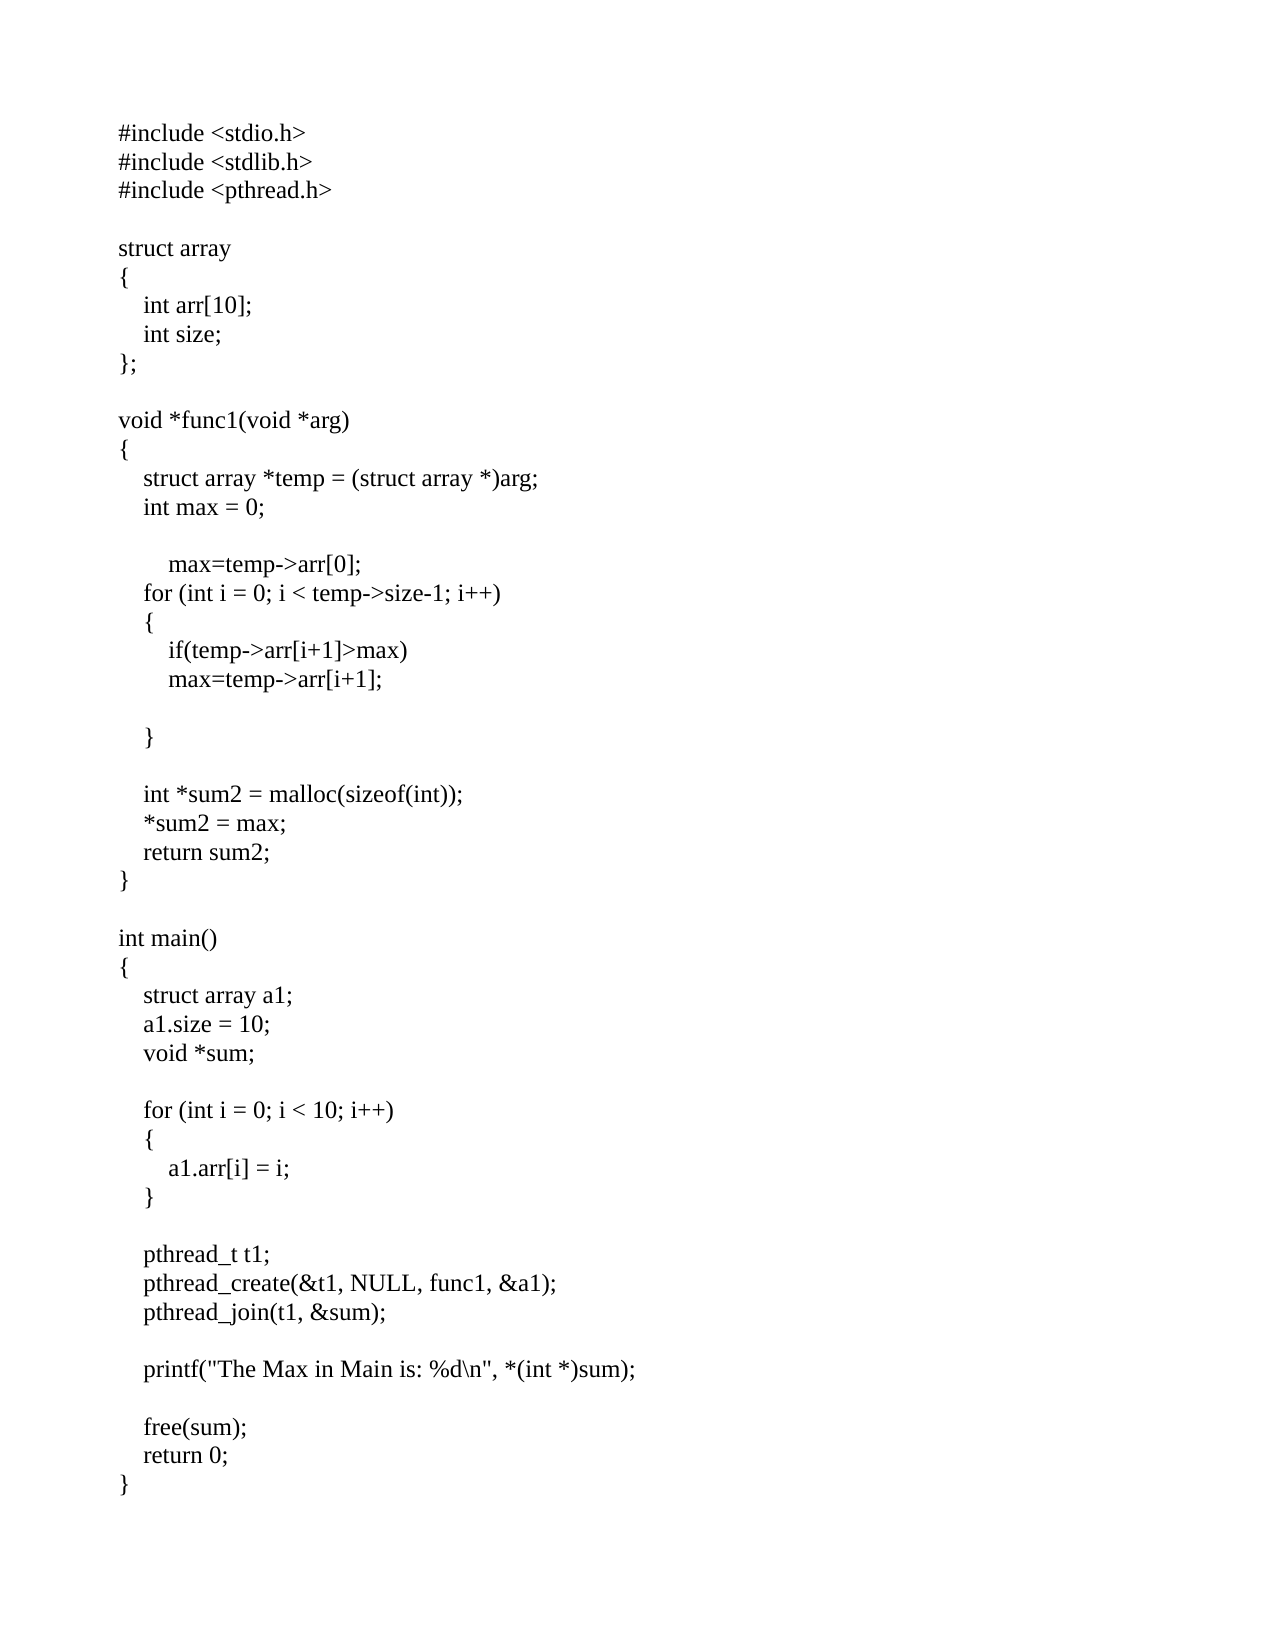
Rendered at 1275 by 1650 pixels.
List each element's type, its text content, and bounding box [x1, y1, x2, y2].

text pthread_t t1; [118, 1239, 1157, 1268]
text } [118, 722, 1157, 751]
text free(sum); [118, 1412, 1157, 1441]
text return sum2; [118, 837, 1157, 866]
text #include <stdlib.h> [118, 147, 1157, 176]
text int *sum2 = malloc(sizeof(int)); [118, 779, 1157, 808]
text for (int i = 0; i < 10; i++) [118, 1096, 1157, 1124]
text { [118, 434, 1157, 463]
text int max = 0; [118, 492, 1157, 521]
text void *func1(void *arg) [118, 406, 1157, 434]
text *sum2 = max; [118, 808, 1157, 837]
text pthread_create(&t1, NULL, func1, &a1); [118, 1268, 1157, 1297]
text int arr[10]; [118, 291, 1157, 319]
text }; [118, 348, 1157, 377]
text { [118, 607, 1157, 636]
text struct array [118, 233, 1157, 262]
text struct array *temp = (struct array *)arg; [118, 463, 1157, 492]
text int size; [118, 319, 1157, 348]
text struct array a1; [118, 981, 1157, 1009]
text { [118, 1124, 1157, 1153]
text } [118, 1469, 1157, 1498]
text } [118, 866, 1157, 894]
text void *sum; [118, 1038, 1157, 1067]
text { [118, 262, 1157, 291]
text a1.arr[i] = i; [118, 1153, 1157, 1182]
text } [118, 1182, 1157, 1211]
text pthread_join(t1, &sum); [118, 1297, 1157, 1326]
text a1.size = 10; [118, 1009, 1157, 1038]
text if(temp->arr[i+1]>max) [118, 636, 1157, 664]
text max=temp->arr[i+1]; [118, 664, 1157, 693]
text return 0; [118, 1441, 1157, 1469]
text printf("The Max in Main is: %d\n", *(int *)sum); [118, 1354, 1157, 1383]
text max=temp->arr[0]; [118, 549, 1157, 578]
text #include <pthread.h> [118, 176, 1157, 204]
text { [118, 952, 1157, 981]
text int main() [118, 923, 1157, 952]
text for (int i = 0; i < temp->size-1; i++) [118, 578, 1157, 607]
text #include <stdio.h> [118, 118, 1157, 147]
